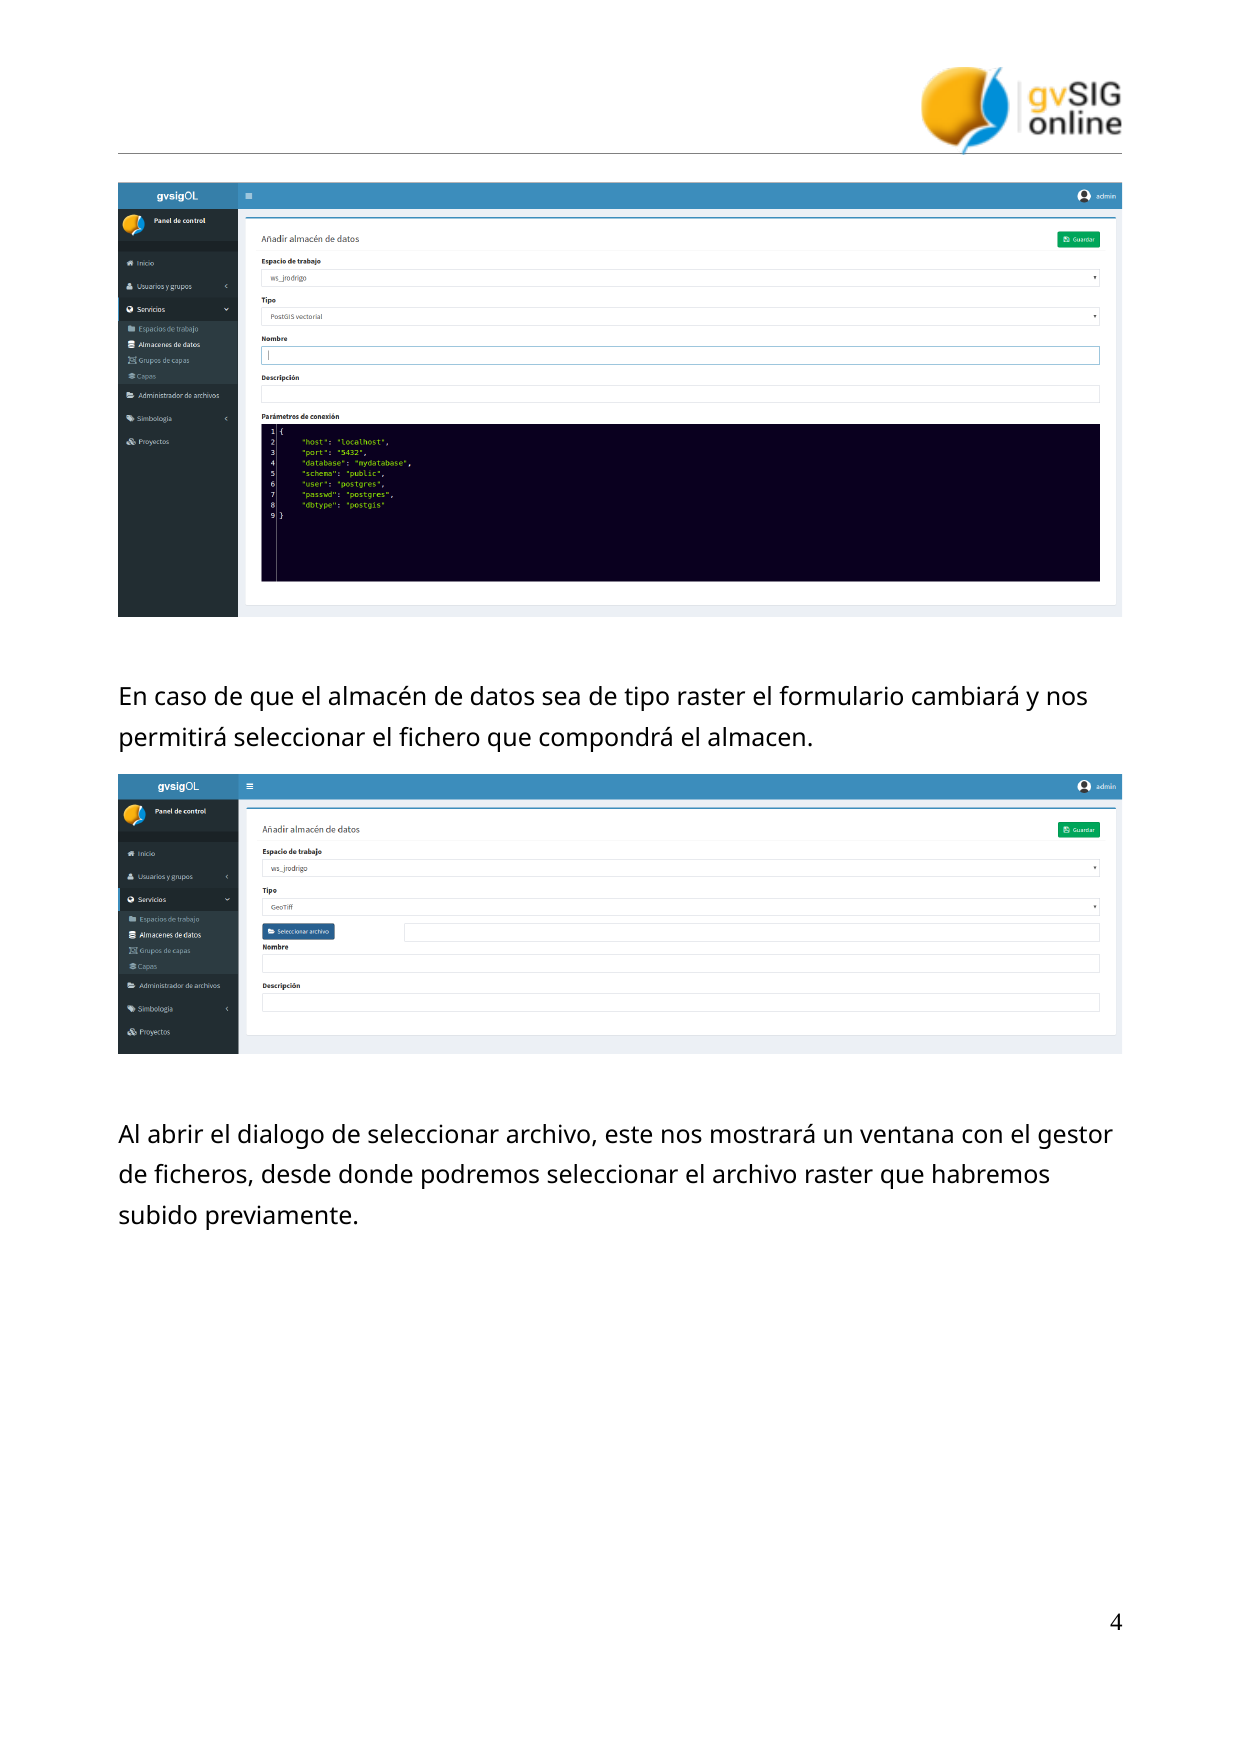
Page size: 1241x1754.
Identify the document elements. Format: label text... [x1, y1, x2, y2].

picture [118, 774, 1123, 1054]
picture [921, 67, 1122, 155]
text En caso de que el almacén de datos sea de tipo raster el formulario cambiará y nos permitirá seleccionar el fichero que compondrá el almacen. [118, 678, 1122, 753]
picture [118, 182, 1123, 617]
text Al abrir el dialogo de seleccionar archivo, este nos mostrará un ventana con el gestor de ficheros, desde donde podremos seleccionar el archivo raster que habremos subido previamente. [118, 1116, 1122, 1232]
